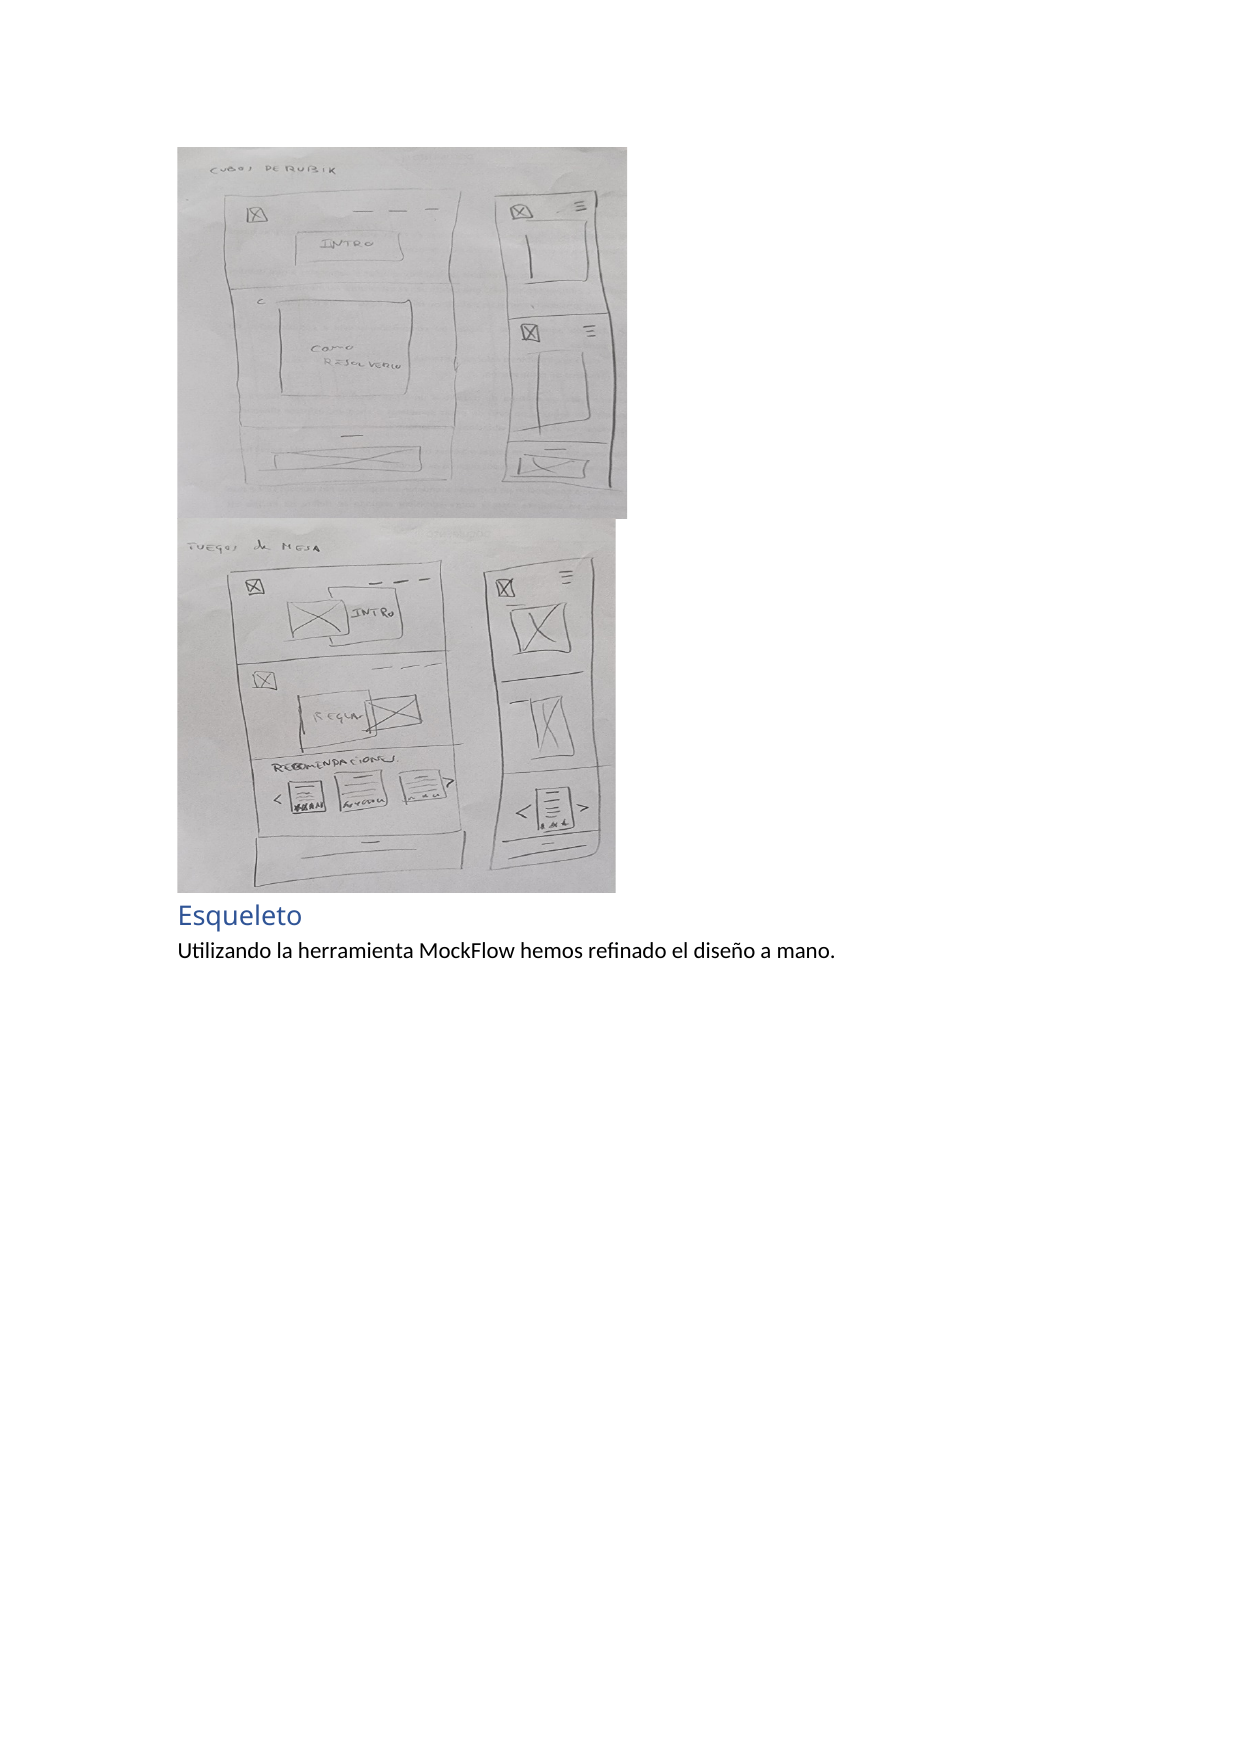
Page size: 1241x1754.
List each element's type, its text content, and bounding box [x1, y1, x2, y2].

text Utilizando la herramienta MockFlow hemos refinado el diseño a mano. [177, 936, 1063, 964]
subtitle Esqueleto [177, 897, 1063, 933]
